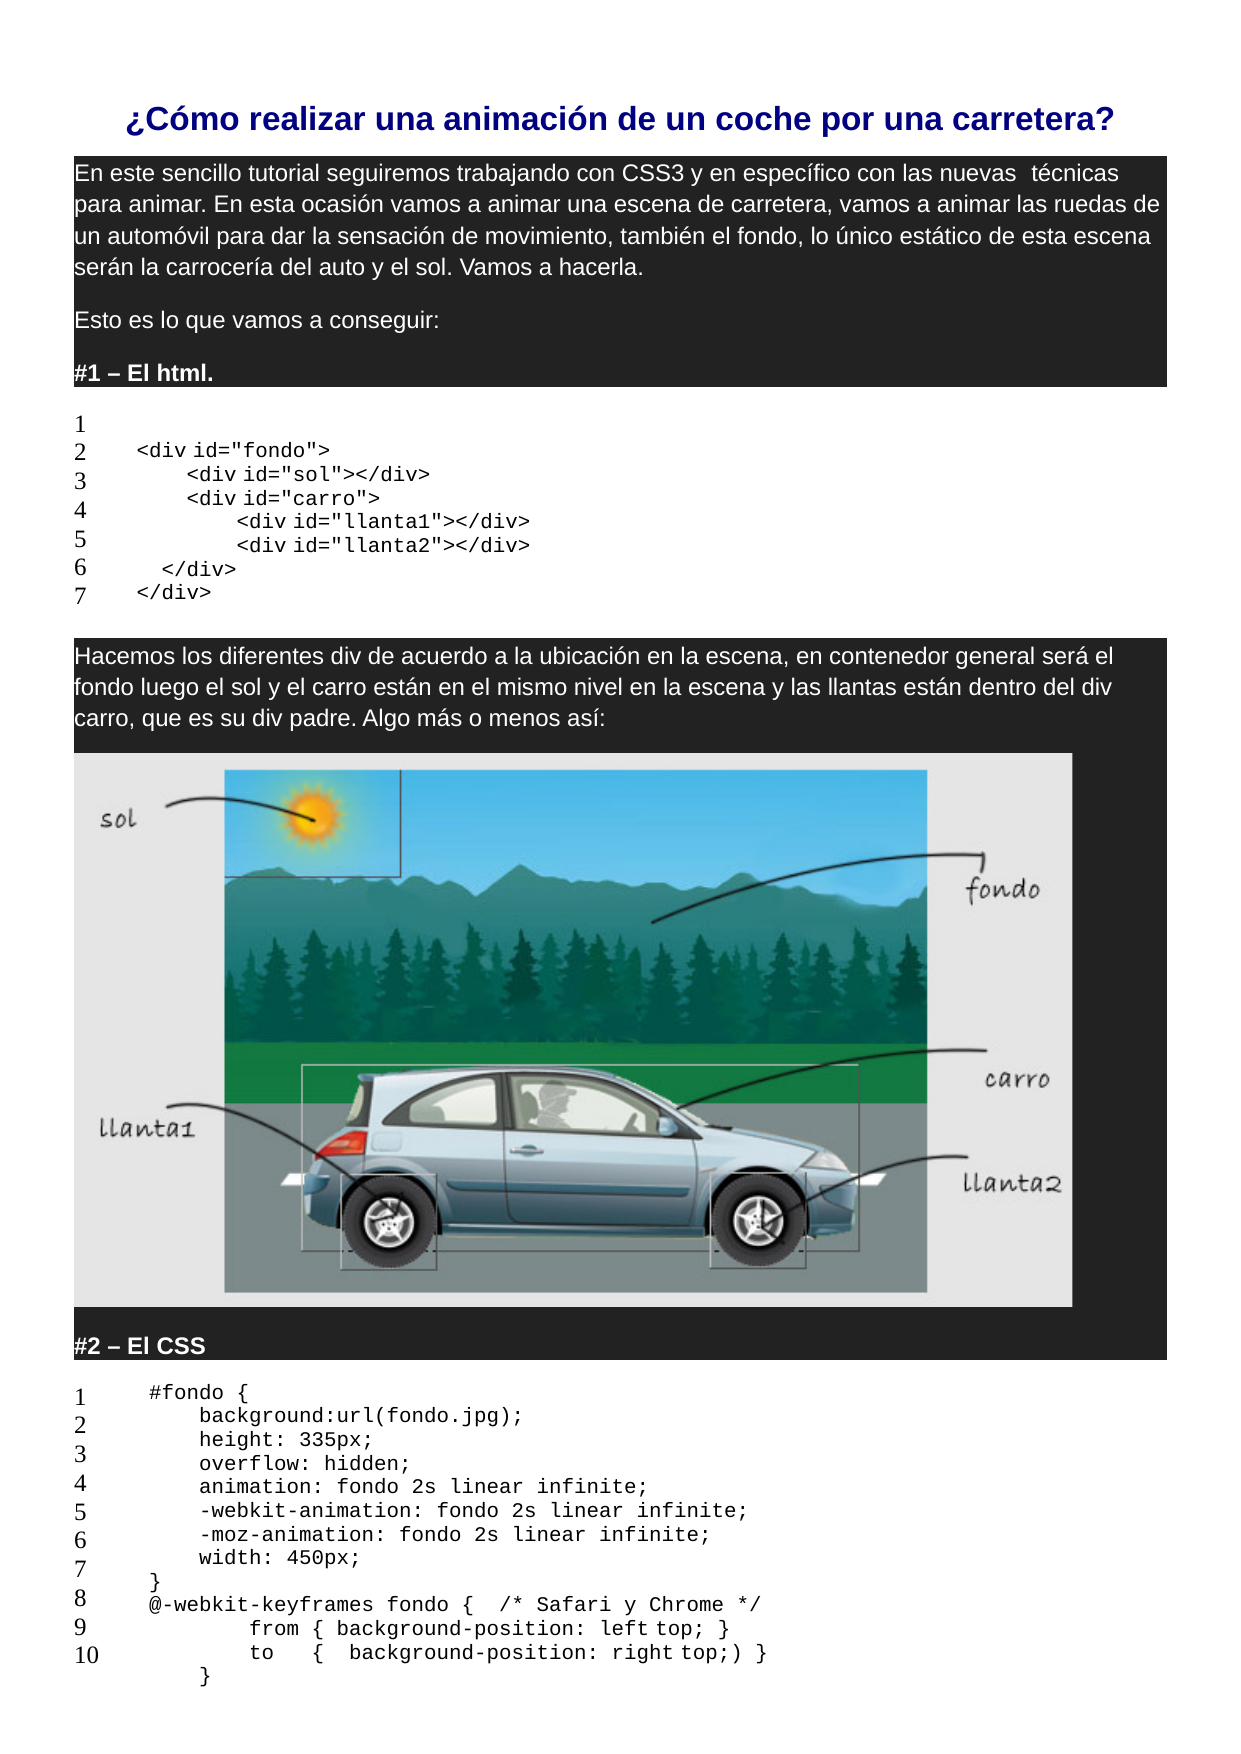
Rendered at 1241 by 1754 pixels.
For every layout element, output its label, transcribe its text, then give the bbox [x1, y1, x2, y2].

table_header <div id="fondo"> <div id="sol"></div> <div id="carro"> <div id="llanta1"></div> <div id="llanta2"></div> </div> </div> [136, 409, 1074, 638]
title ¿Cómo realizar una animación de un coche por una carretera? [74, 99, 1167, 137]
table_header 1 2 3 4 5 6 7 8 9 10 [74, 1382, 149, 1689]
text Esto es lo que vamos a conseguir: [74, 302, 1167, 334]
text Hacemos los diferentes div de acuerdo a la ubicación en la escena, en contenedor general será el fondo luego el sol y el carro están en el mismo nivel en la escena y las llantas están dentro del div carro, que es su div padre. Algo más o menos así: [74, 638, 1167, 732]
text #1 – El html. [74, 356, 1167, 387]
text #2 – El CSS [74, 1328, 1167, 1360]
table_header 1 2 3 4 5 6 7 [74, 409, 136, 638]
picture [73, 753, 1073, 1307]
text En este sencillo tutorial seguiremos trabajando con CSS3 y en específico con las nuevas técnicas para animar. En esta ocasión vamos a animar una escena de carretera, vamos a animar las ruedas de un automóvil para dar la sensación de movimiento, también el fondo, lo único estático de esta escena serán la carrocería del auto y el sol. Vamos a hacerla. [74, 156, 1167, 281]
table_header #fondo { background:url(fondo.jpg); height: 335px; overflow: hidden; animation: fondo 2s linear infinite; -webkit-animation: fondo 2s linear infinite; -moz-animation: fondo 2s linear infinite; width: 450px; } @-webkit-keyframes fondo { /* Safari y Chrome */ from { background-position: left top; } to { background-position: right top;) } } [149, 1382, 1074, 1689]
